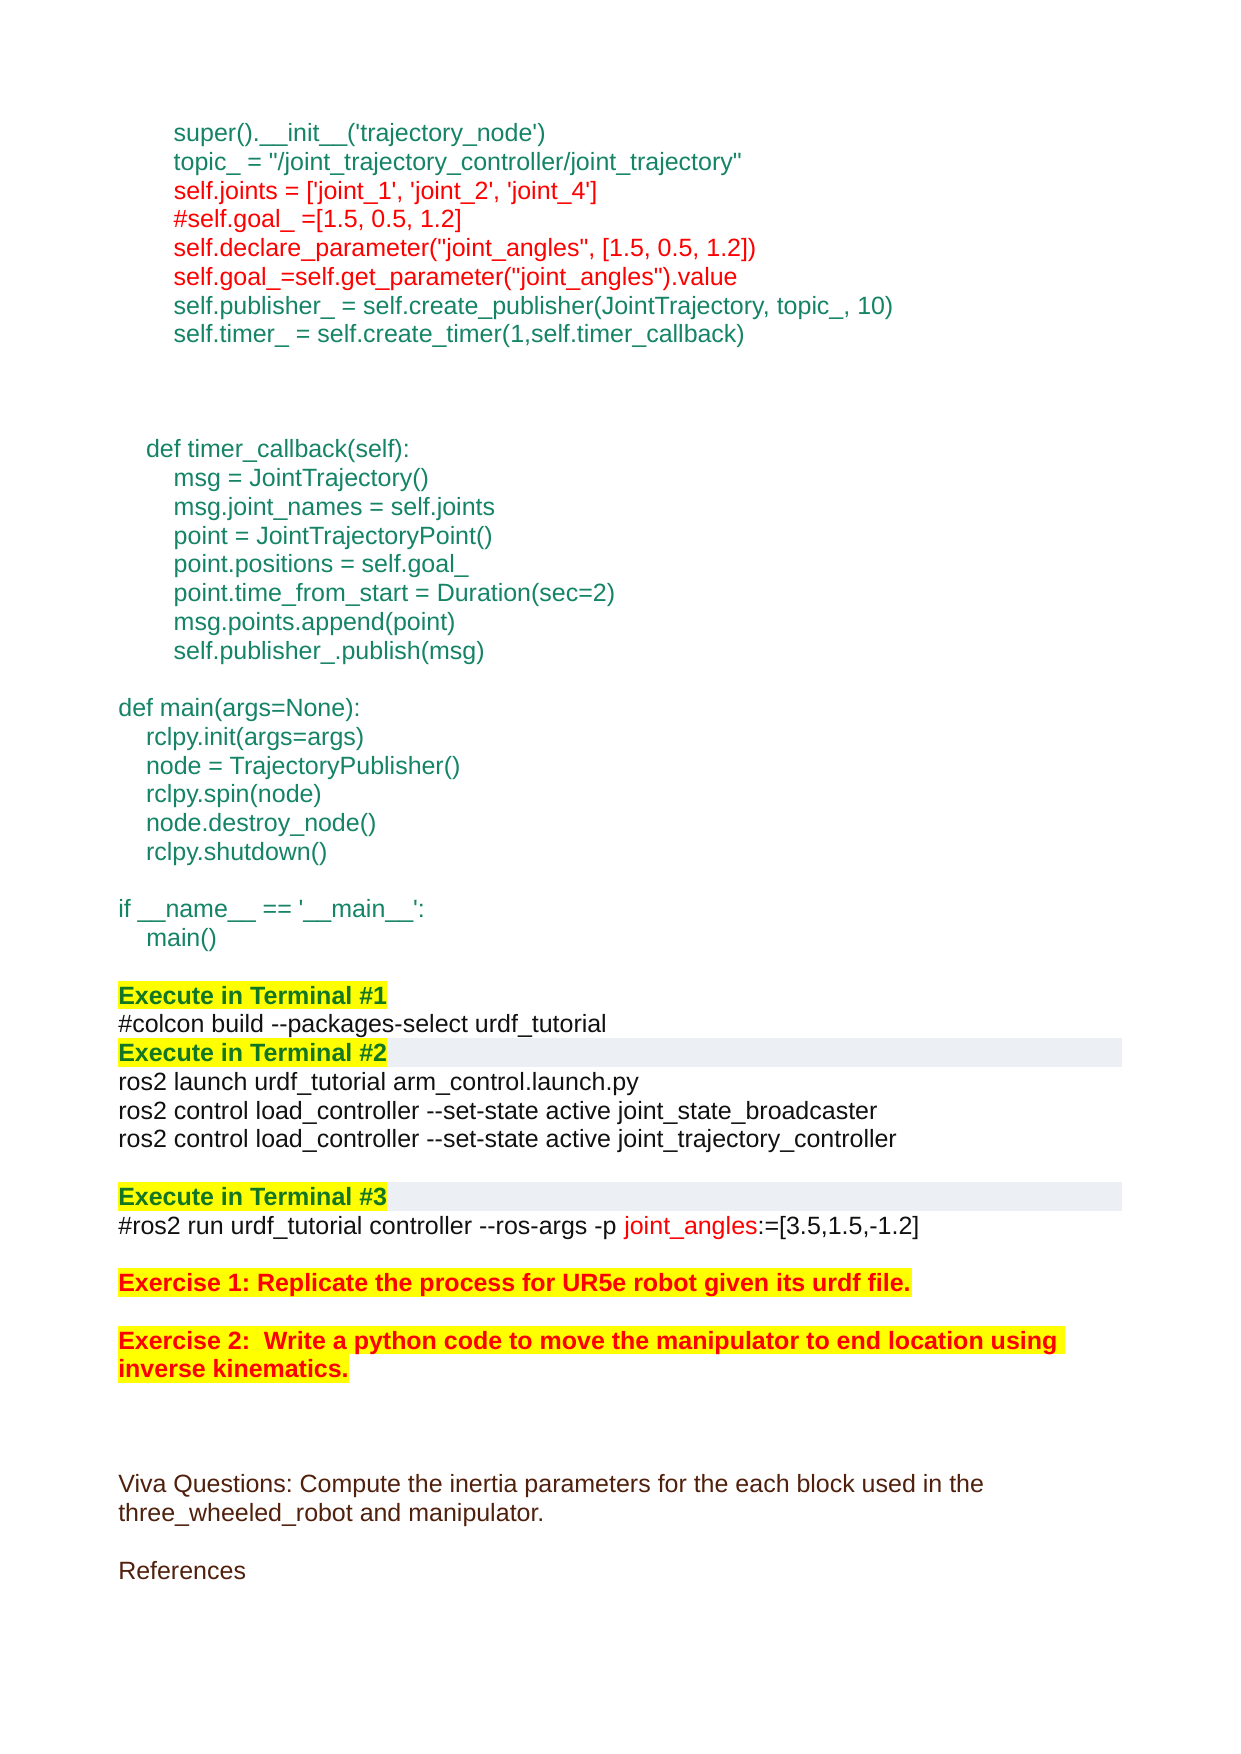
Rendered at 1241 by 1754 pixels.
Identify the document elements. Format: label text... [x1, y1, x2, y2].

text rclpy.shutdown() [118, 837, 1122, 866]
text References [118, 1556, 1122, 1584]
text rclpy.init(args=args) [118, 722, 1122, 751]
text msg.joint_names = self.joints [118, 492, 1122, 521]
text #colcon build --packages-select urdf_tutorial [118, 1009, 1122, 1038]
text ros2 launch urdf_tutorial arm_control.launch.py [118, 1067, 1122, 1096]
text self.publisher_.publish(msg) [118, 636, 1122, 664]
text self.timer_ = self.create_timer(1,self.timer_callback) [118, 319, 1122, 348]
text #self.goal_ =[1.5, 0.5, 1.2] [118, 204, 1122, 233]
text topic_ = "/joint_trajectory_controller/joint_trajectory" [118, 147, 1122, 176]
text node = TrajectoryPublisher() [118, 751, 1122, 779]
text Execute in Terminal #2 [118, 1038, 1122, 1067]
text self.goal_=self.get_parameter("joint_angles").value [118, 262, 1122, 291]
text super().__init__('trajectory_node') [118, 118, 1122, 147]
text if __name__ == '__main__': [118, 894, 1122, 923]
text point = JointTrajectoryPoint() [118, 521, 1122, 549]
text ros2 control load_controller --set-state active joint_trajectory_controller [118, 1124, 1122, 1153]
text def timer_callback(self): [118, 434, 1122, 463]
text def main(args=None): [118, 693, 1122, 722]
text msg = JointTrajectory() [118, 463, 1122, 492]
text msg.points.append(point) [118, 607, 1122, 636]
text main() [118, 923, 1122, 952]
text #ros2 run urdf_tutorial controller --ros-args -p joint_angles:=[3.5,1.5,-1.2] [118, 1211, 1122, 1239]
text Viva Questions: Compute the inertia parameters for the each block used in the three_wheeled_robot and manipulator. [118, 1469, 1122, 1527]
text Exercise 1: Replicate the process for UR5e robot given its urdf file. [118, 1268, 1122, 1297]
text ros2 control load_controller --set-state active joint_state_broadcaster [118, 1096, 1122, 1124]
text Execute in Terminal #3 [118, 1182, 1122, 1211]
text point.time_from_start = Duration(sec=2) [118, 578, 1122, 607]
text self.publisher_ = self.create_publisher(JointTrajectory, topic_, 10) [118, 291, 1122, 319]
text point.positions = self.goal_ [118, 549, 1122, 578]
text rclpy.spin(node) [118, 779, 1122, 808]
text self.joints = ['joint_1', 'joint_2', 'joint_4'] [118, 176, 1122, 204]
text Exercise 2: Write a python code to move the manipulator to end location using inverse kinematics. [118, 1326, 1122, 1383]
text self.declare_parameter("joint_angles", [1.5, 0.5, 1.2]) [118, 233, 1122, 262]
text Execute in Terminal #1 [118, 981, 1122, 1009]
text node.destroy_node() [118, 808, 1122, 837]
